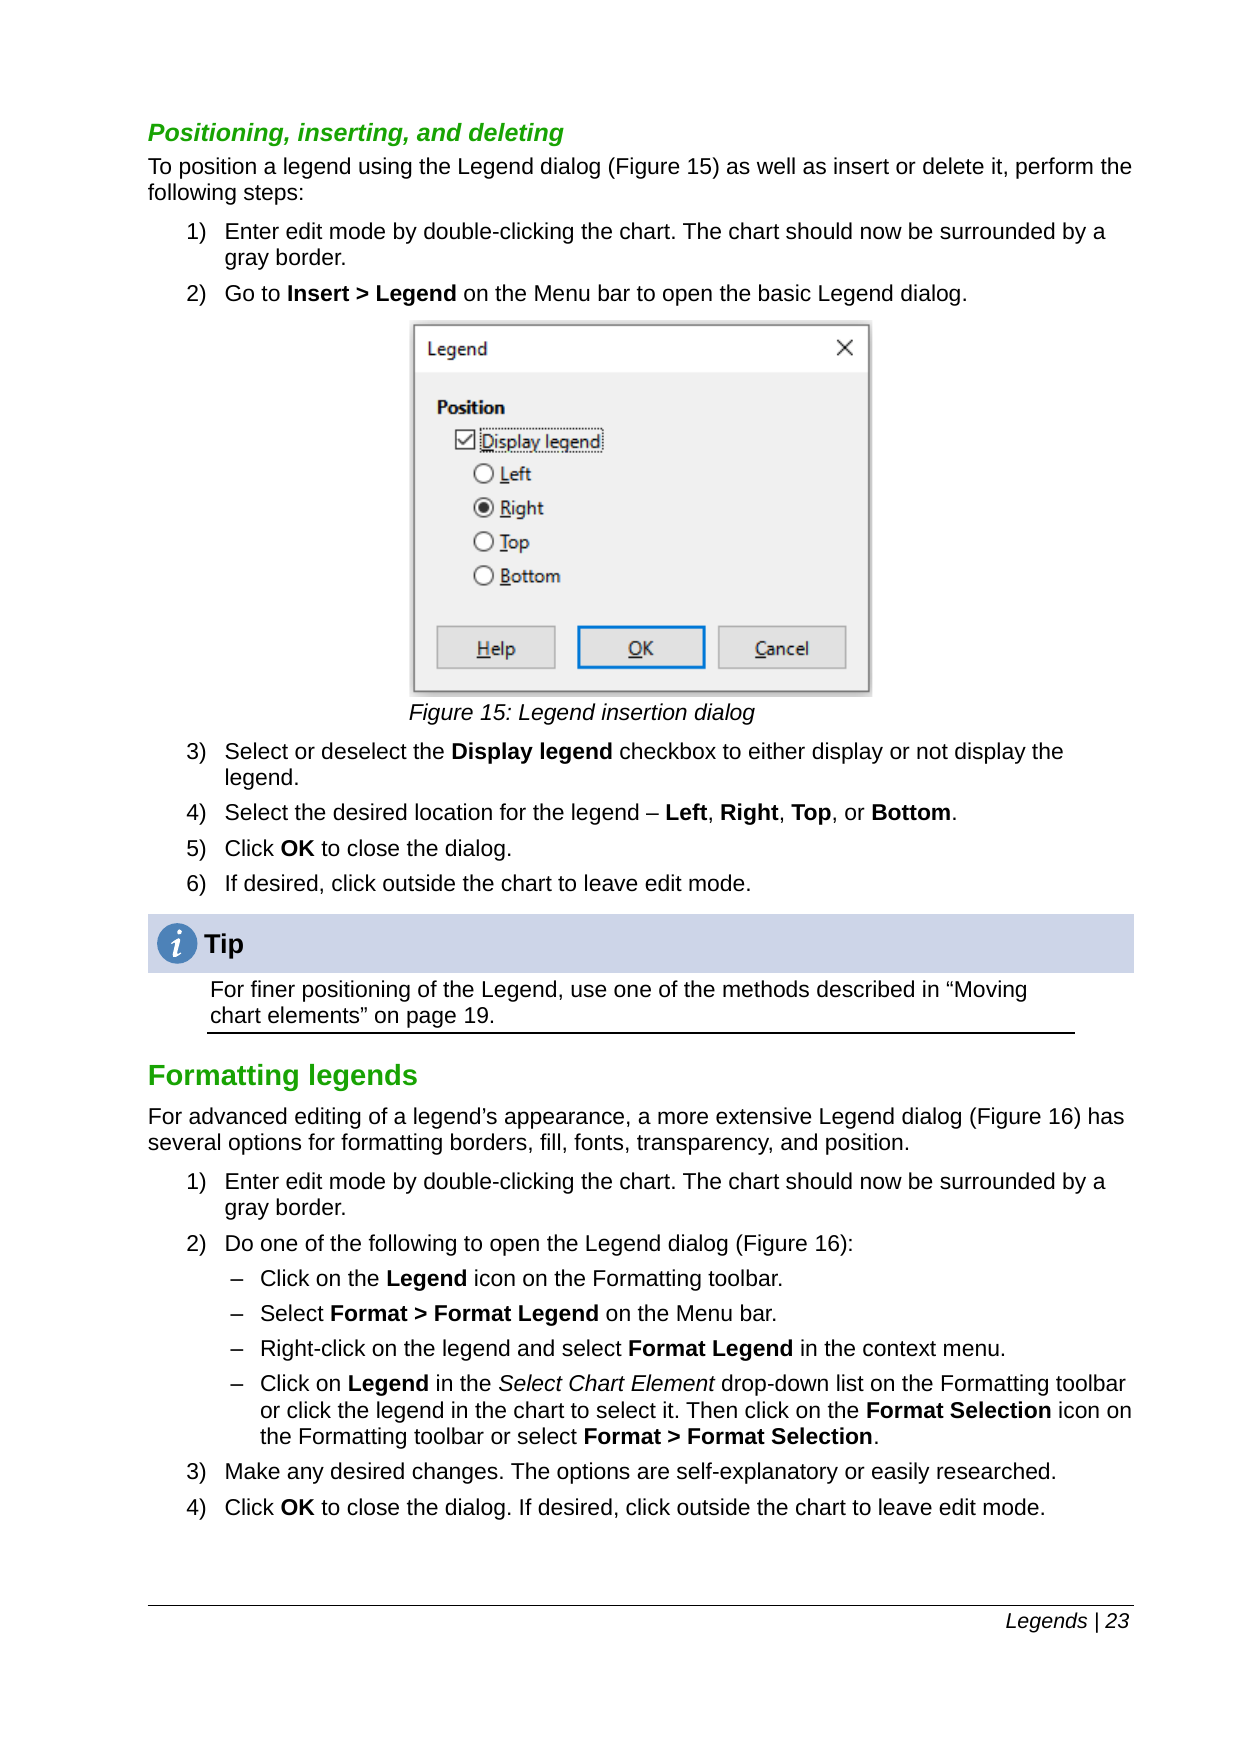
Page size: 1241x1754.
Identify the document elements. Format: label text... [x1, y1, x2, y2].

list Select Format > Format Legend on the Menu bar. [230, 1300, 1134, 1326]
list Click on the Legend icon on the Formatting toolbar. [230, 1265, 1134, 1291]
list If desired, click outside the chart to leave edit mode. [207, 870, 1134, 896]
list Enter edit mode by double-clicking the chart. The chart should now be surrounded by a gray border. [207, 1168, 1134, 1221]
list Make any desired changes. The options are self-explanatory or easily researched. [207, 1458, 1134, 1485]
list Do one of the following to open the Legend dialog (Figure 16): [207, 1229, 1134, 1256]
text For finer positioning of the Legend, use one of the methods described in “Moving chart elements” on page 19. [207, 973, 1075, 1032]
list Enter edit mode by double-clicking the chart. The chart should now be surrounded by a gray border. [207, 218, 1134, 271]
list For advanced editing of a legend’s appearance, a more extensive Legend dialog (Figure 16) has several options for formatting borders, fill, fonts, transparency, and position. [148, 1103, 1134, 1156]
subtitle Tip [148, 914, 1134, 973]
list Click on Legend in the Select Chart Element drop-down list on the Formatting toolbar or click the legend in the chart to select it. Then click on the Format Selection icon on the Formatting toolbar or select Format > Format Selection. [230, 1370, 1134, 1449]
list Right-click on the legend and select Format Legend in the context menu. [230, 1335, 1134, 1362]
list Select the desired location for the legend – Left, Right, Top, or Bottom. [207, 799, 1134, 826]
subtitle Positioning, inserting, and deleting [148, 118, 1134, 147]
subtitle Formatting legends [148, 1057, 1134, 1091]
text Figure 15: Legend insertion dialog [406, 318, 875, 726]
list Select or deselect the Display legend checkbox to either display or not display the legend. [207, 738, 1134, 790]
picture [409, 320, 873, 697]
list Click OK to close the dialog. [207, 834, 1134, 861]
list Click OK to close the dialog. If desired, click outside the chart to leave edit mode. [207, 1493, 1134, 1520]
list To position a legend using the Legend dialog (Figure 15) as well as insert or delete it, perform the following steps: [148, 153, 1134, 206]
list Go to Insert > Legend on the Menu bar to open the basic Legend dialog. [207, 279, 1134, 306]
